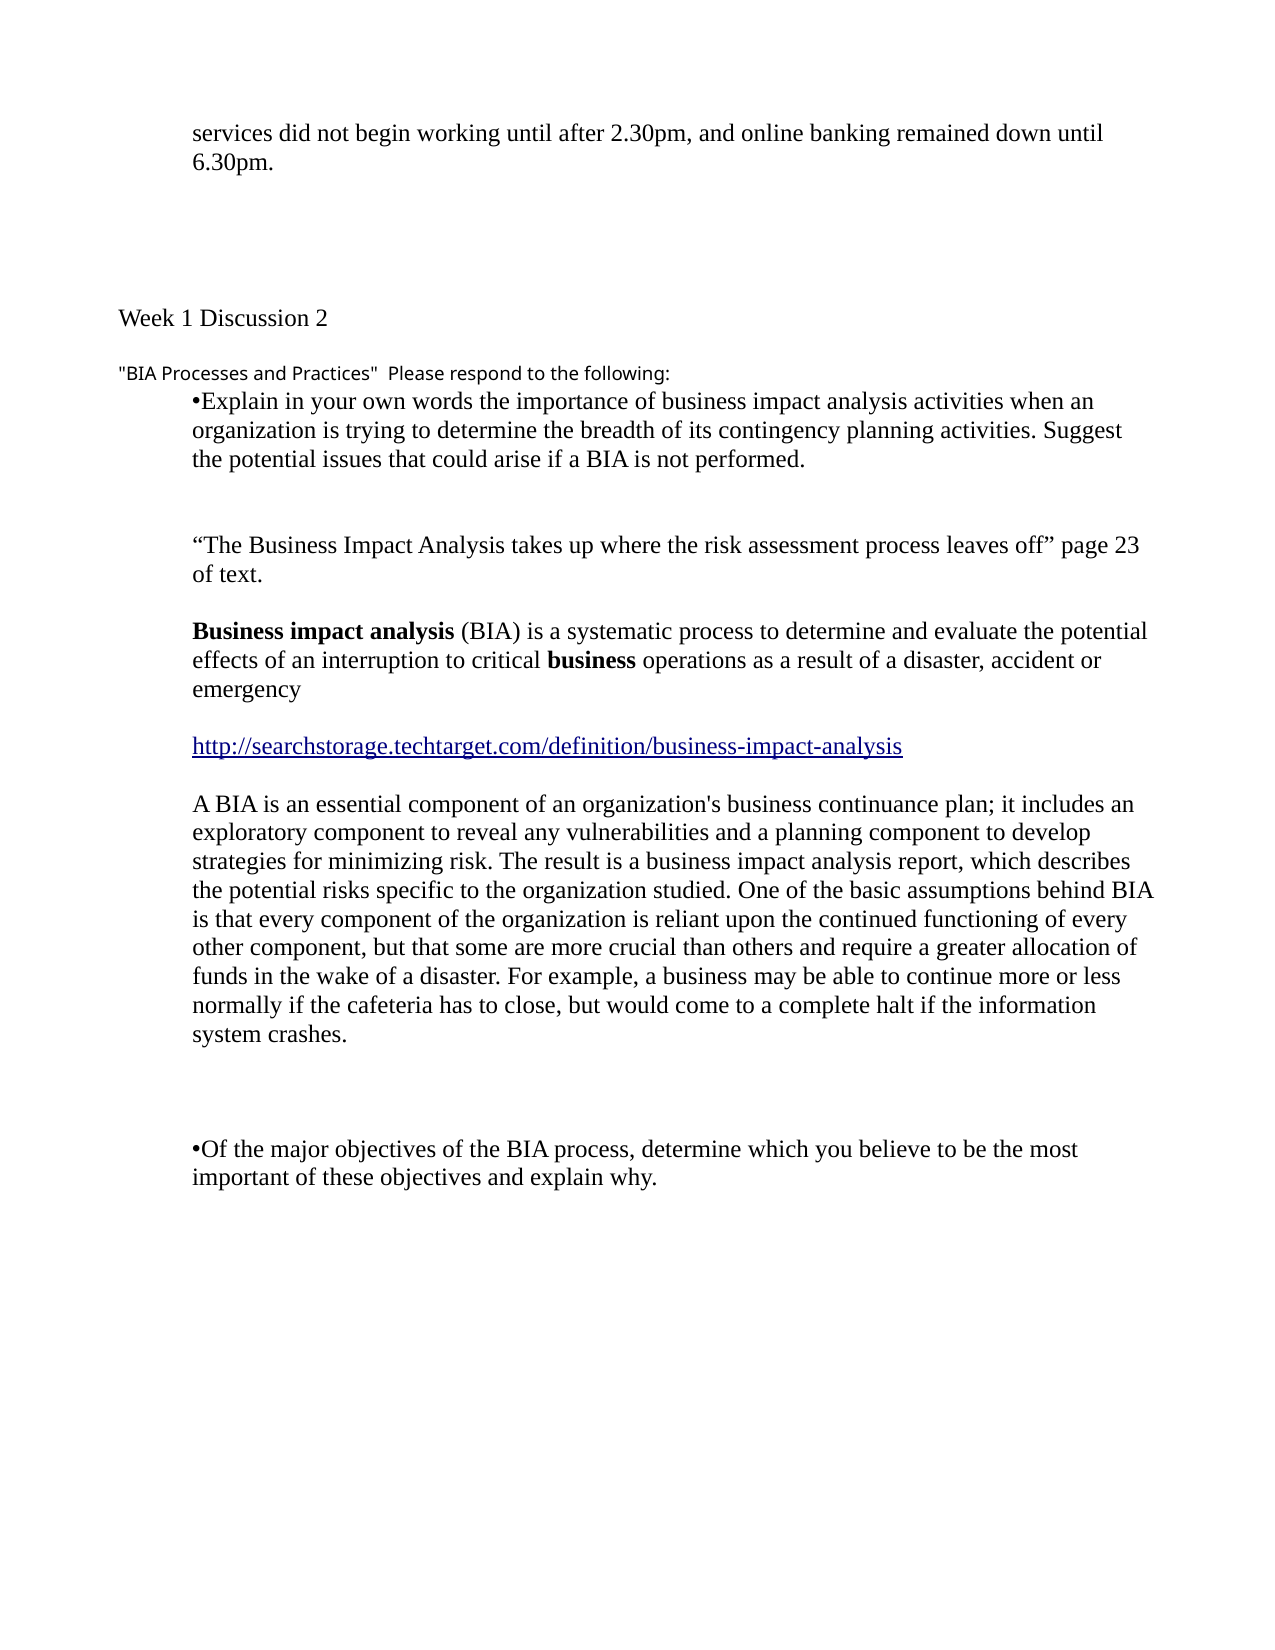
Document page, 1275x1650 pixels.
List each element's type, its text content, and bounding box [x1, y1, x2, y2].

text Week 1 Discussion 2 [118, 303, 1157, 332]
list Of the major objectives of the BIA process, determine which you believe to be the most important of these objectives and explain why. [118, 1134, 1157, 1191]
text http://searchstorage.techtarget.com/definition/business-impact-analysis [118, 731, 1157, 760]
text services did not begin working until after 2.30pm, and online banking remained down until 6.30pm. [118, 118, 1157, 176]
list Explain in your own words the importance of business impact analysis activities when an organization is trying to determine the breadth of its contingency planning activities. Suggest the potential issues that could arise if a BIA is not performed. [118, 386, 1157, 472]
text “The Business Impact Analysis takes up where the risk assessment process leaves off” page 23 of text. [118, 530, 1157, 587]
text Business impact analysis (BIA) is a systematic process to determine and evaluate the potential effects of an interruption to critical business operations as a result of a disaster, accident or emergency [118, 616, 1157, 702]
text A BIA is an essential component of an organization's business continuance plan; it includes an exploratory component to reveal any vulnerabilities and a planning component to develop strategies for minimizing risk. The result is a business impact analysis report, which describes the potential risks specific to the organization studied. One of the basic assumptions behind BIA is that every component of the organization is reliant upon the continued functioning of every other component, but that some are more crucial than others and require a greater allocation of funds in the wake of a disaster. For example, a business may be able to continue more or less normally if the cafeteria has to close, but would come to a complete halt if the information system crashes. [118, 789, 1157, 1047]
text "BIA Processes and Practices" Please respond to the following: [118, 361, 1157, 386]
